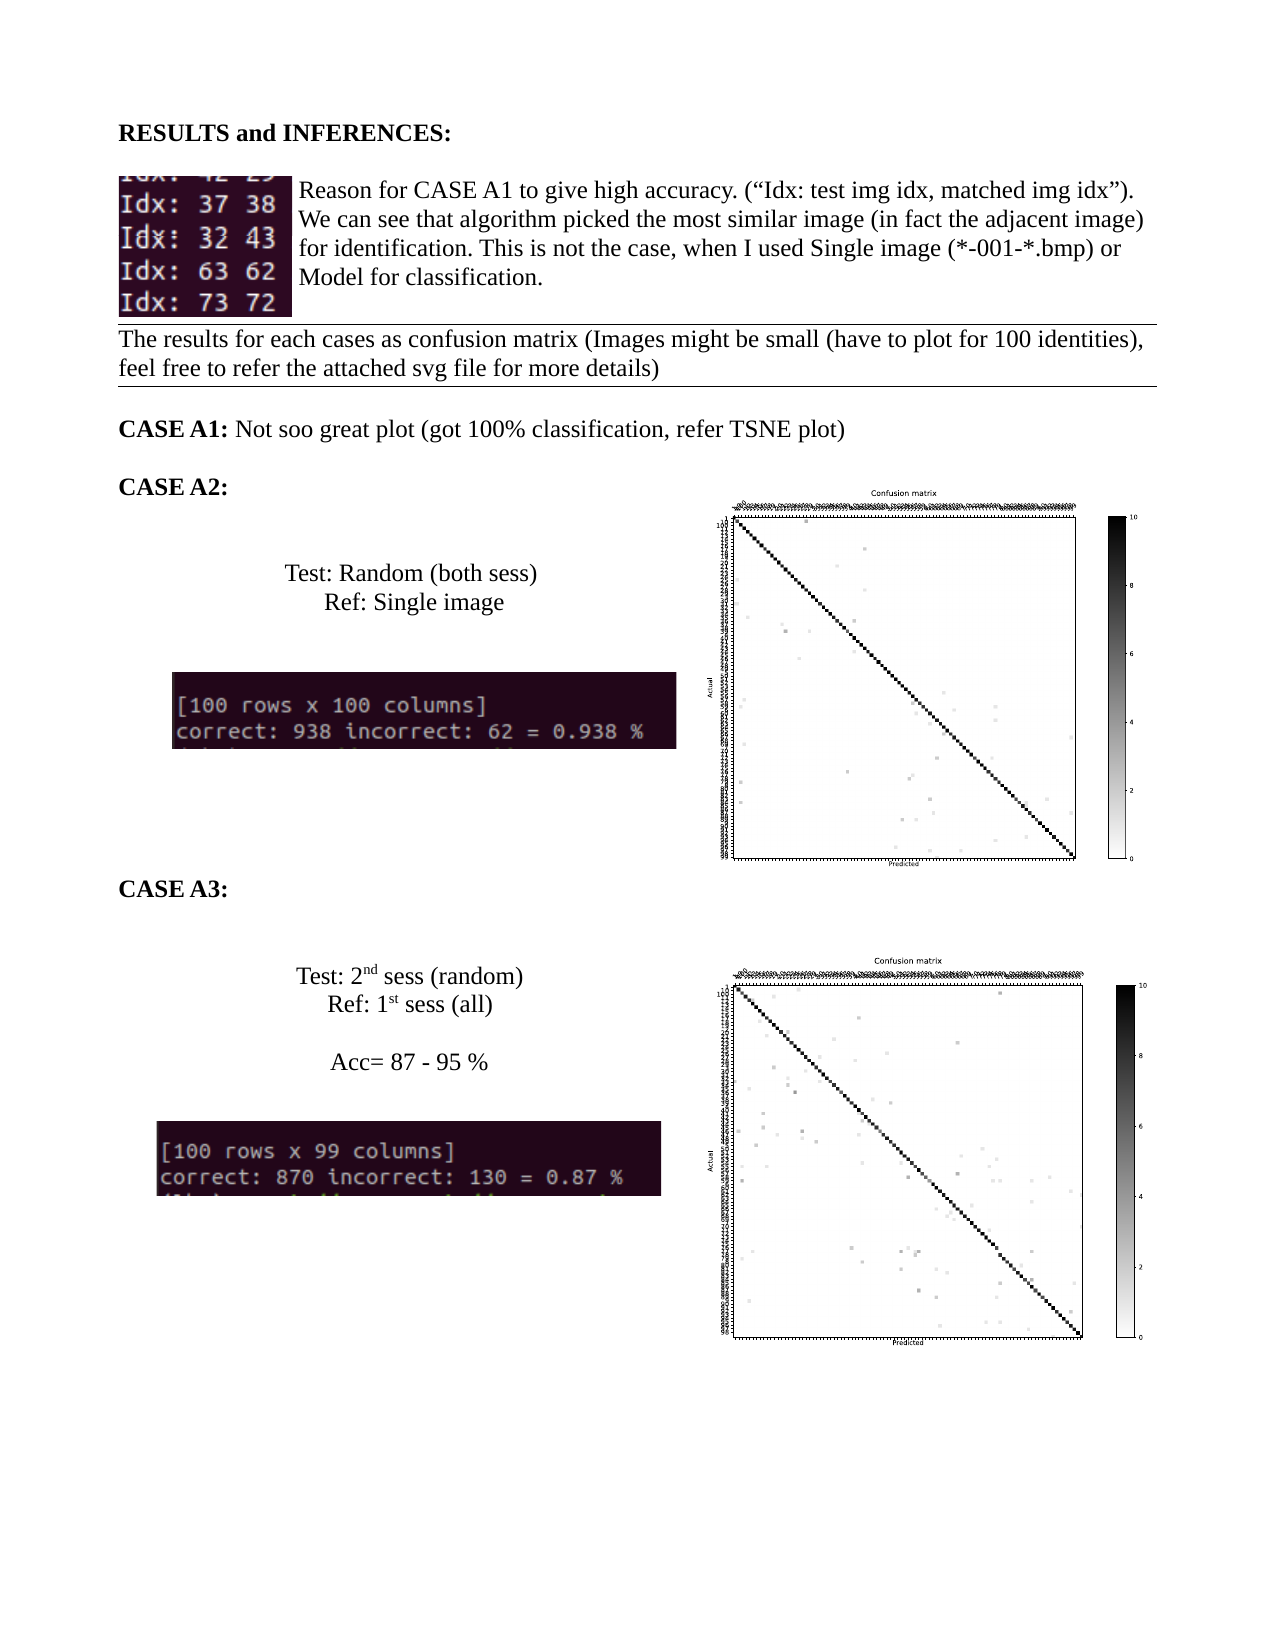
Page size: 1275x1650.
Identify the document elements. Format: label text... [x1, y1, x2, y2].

text Model for classification. [292, 262, 1157, 291]
text We can see that algorithm picked the most similar image (in fact the adjacent image) [293, 204, 1157, 233]
text Ref: 1st sess (all) [118, 989, 695, 1018]
text for identification. This is not the case, when I used Single image (*-001-*.bmp) or [292, 233, 1157, 262]
text The results for each cases as confusion matrix (Images might be small (have to plot for 100 identities), feel free to refer the attached svg file for more details) [118, 325, 1157, 386]
picture [118, 176, 293, 317]
picture [156, 1121, 662, 1196]
text CASE A3: [118, 874, 1157, 903]
text Test: 2nd sess (random) [118, 961, 695, 989]
picture [172, 672, 677, 749]
text RESULTS and INFERENCES: [118, 118, 1157, 147]
text Reason for CASE A1 to give high accuracy. (“Idx: test img idx, matched img idx”). [293, 176, 1157, 204]
text CASE A1: Not soo great plot (got 100% classification, refer TSNE plot) [118, 414, 1157, 443]
text Acc= 87 - 95 % [118, 1047, 695, 1076]
text [1139, 558, 1157, 587]
text CASE A2: [118, 472, 1157, 501]
text [1139, 587, 1157, 616]
text Test: Random (both sess) [118, 558, 704, 587]
text Ref: Single image [118, 587, 704, 616]
